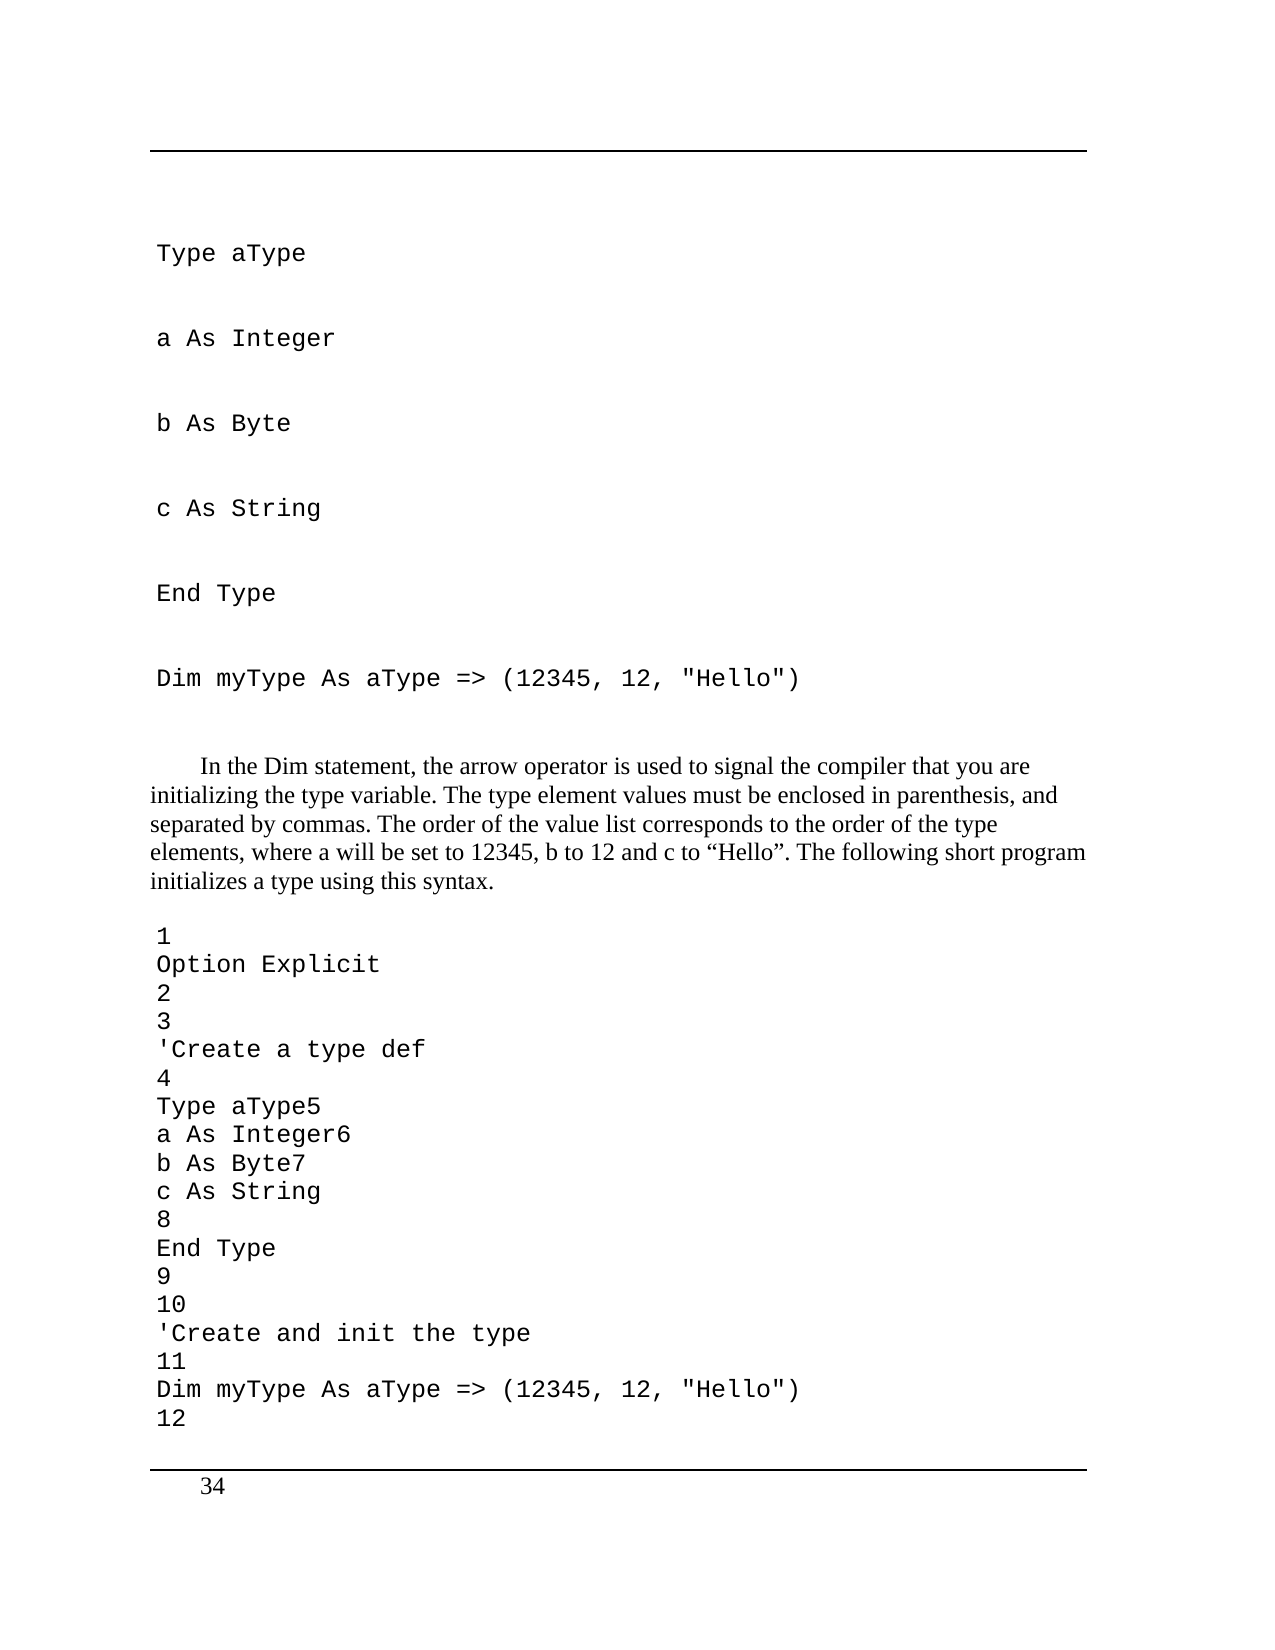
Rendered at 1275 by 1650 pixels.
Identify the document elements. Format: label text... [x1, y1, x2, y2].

text Dim myType As aType => (12345, 12, "Hello") [150, 666, 1087, 694]
text a As Integer6 [150, 1122, 1087, 1150]
text b As Byte [150, 411, 1087, 439]
text In the Dim statement, the arrow operator is used to signal the compiler that you are initializing the type variable. The type element values must be enclosed in parenthesis, and separated by commas. The order of the value list corresponds to the order of the type elements, where a will be set to 12345, b to 12 and c to “Hello”. The following short program initializes a type using this syntax. [150, 751, 1087, 895]
text a As Integer [150, 326, 1087, 354]
text c As String [150, 496, 1087, 524]
text 'Create and init the type [150, 1320, 1087, 1349]
text 8 [150, 1207, 1087, 1235]
text c As String [150, 1179, 1087, 1207]
text 3 [150, 1009, 1087, 1037]
text Option Explicit [150, 952, 1087, 980]
text 9 [150, 1264, 1087, 1292]
text Type aType [150, 241, 1087, 269]
text 12 [150, 1405, 1087, 1434]
text Type aType5 [150, 1094, 1087, 1122]
text 4 [150, 1065, 1087, 1094]
text 11 [150, 1349, 1087, 1377]
text 10 [150, 1292, 1087, 1320]
text b As Byte7 [150, 1150, 1087, 1179]
text 'Create a type def [150, 1037, 1087, 1065]
text End Type [150, 581, 1087, 609]
text End Type [150, 1235, 1087, 1264]
text 2 [150, 980, 1087, 1009]
text 1 [150, 924, 1087, 952]
text Dim myType As aType => (12345, 12, "Hello") [150, 1377, 1087, 1405]
